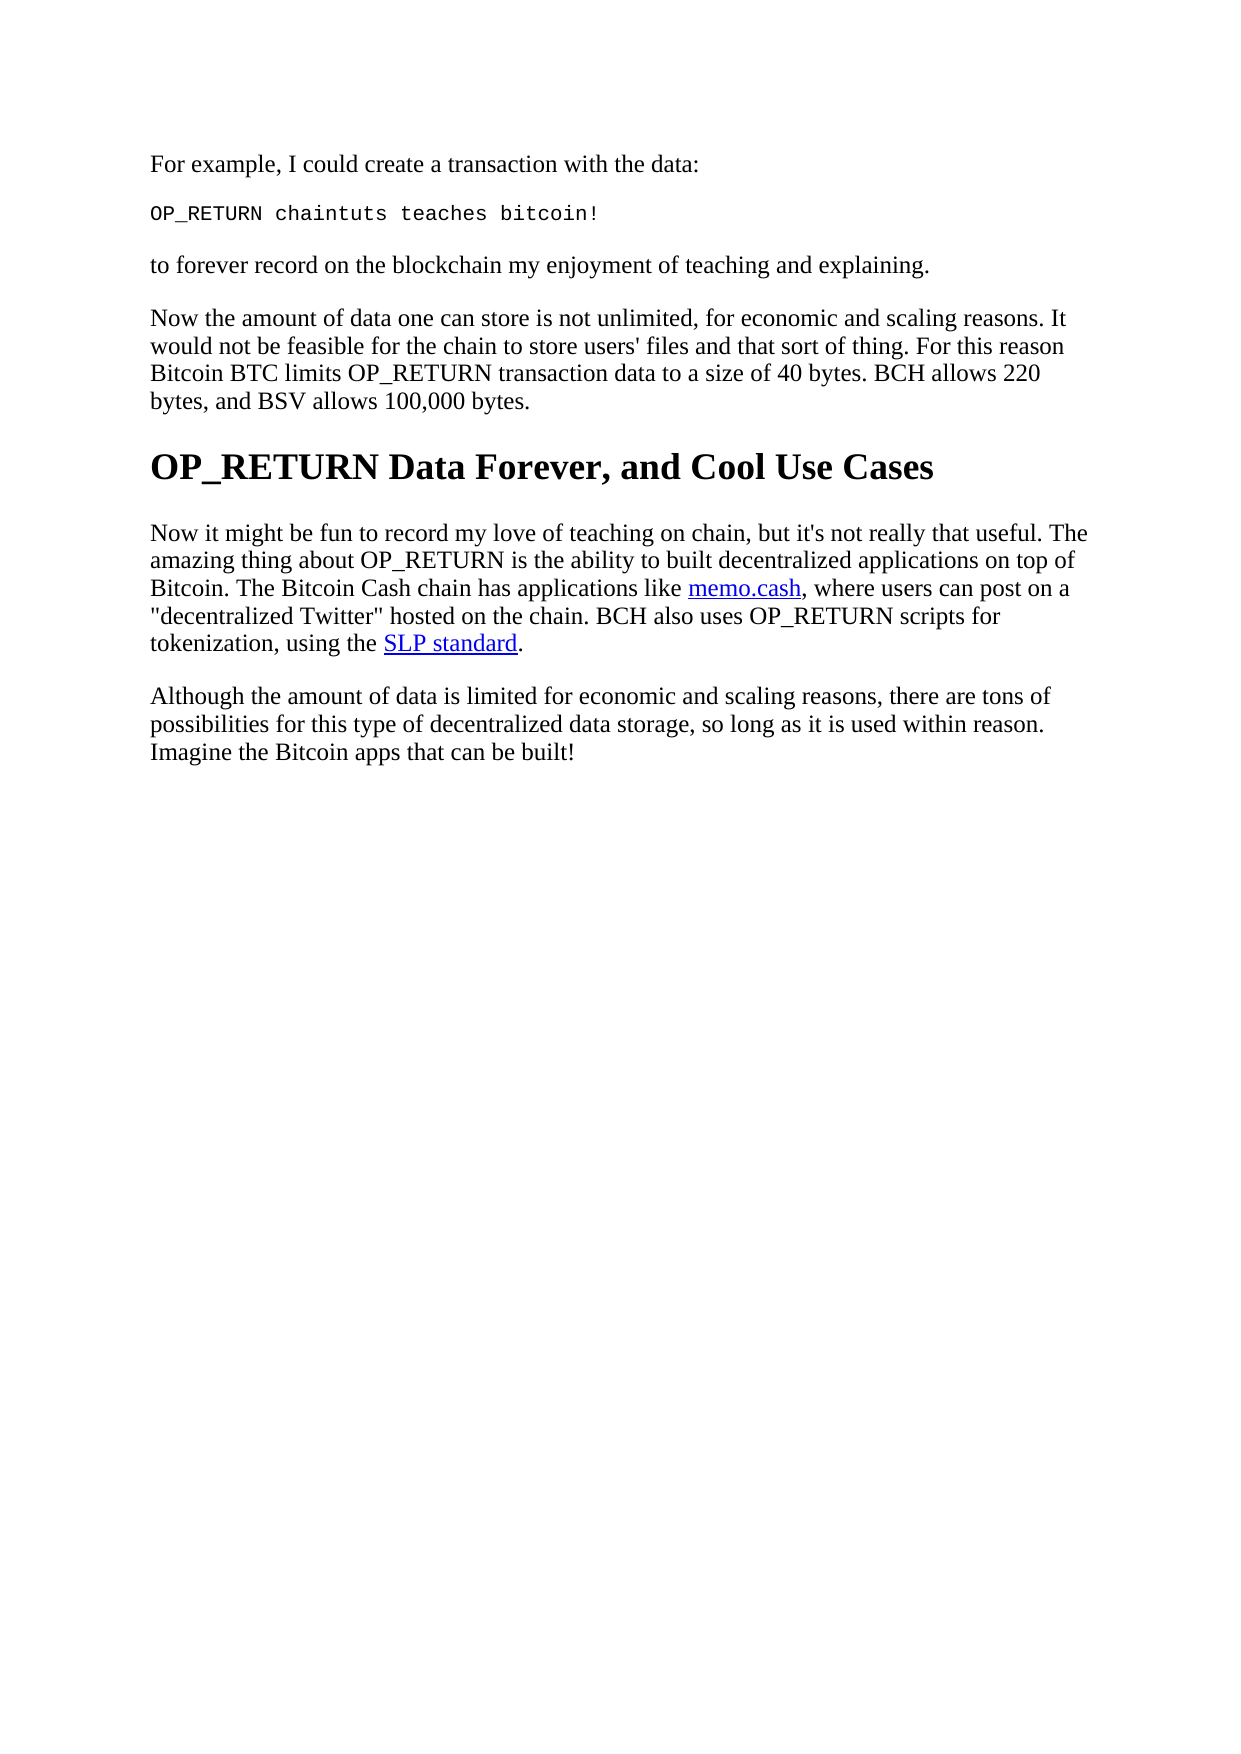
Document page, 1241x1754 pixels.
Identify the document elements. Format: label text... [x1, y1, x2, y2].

text to forever record on the blockchain my enjoyment of teaching and explaining. [150, 251, 1090, 279]
text Now it might be fun to record my love of teaching on chain, but it's not really that useful. The amazing thing about OP_RETURN is the ability to built decentralized applications on top of Bitcoin. The Bitcoin Cash chain has applications like memo.cash, where users can post on a "decentralized Twitter" hosted on the chain. BCH also uses OP_RETURN scripts for tokenization, using the SLP standard. [150, 519, 1090, 657]
text OP_RETURN chaintuts teaches bitcoin! [150, 203, 1090, 226]
text For example, I could create a transaction with the data: [150, 150, 1090, 178]
text Although the amount of data is limited for economic and scaling reasons, there are tons of possibilities for this type of decentralized data storage, so long as it is used within reason. Imagine the Bitcoin apps that can be built! [150, 682, 1090, 765]
subtitle OP_RETURN Data Forever, and Cool Use Cases [150, 446, 1090, 488]
text Now the amount of data one can store is not unlimited, for economic and scaling reasons. It would not be feasible for the chain to store users' files and that sort of thing. For this reason Bitcoin BTC limits OP_RETURN transaction data to a size of 40 bytes. BCH allows 220 bytes, and BSV allows 100,000 bytes. [150, 304, 1090, 415]
